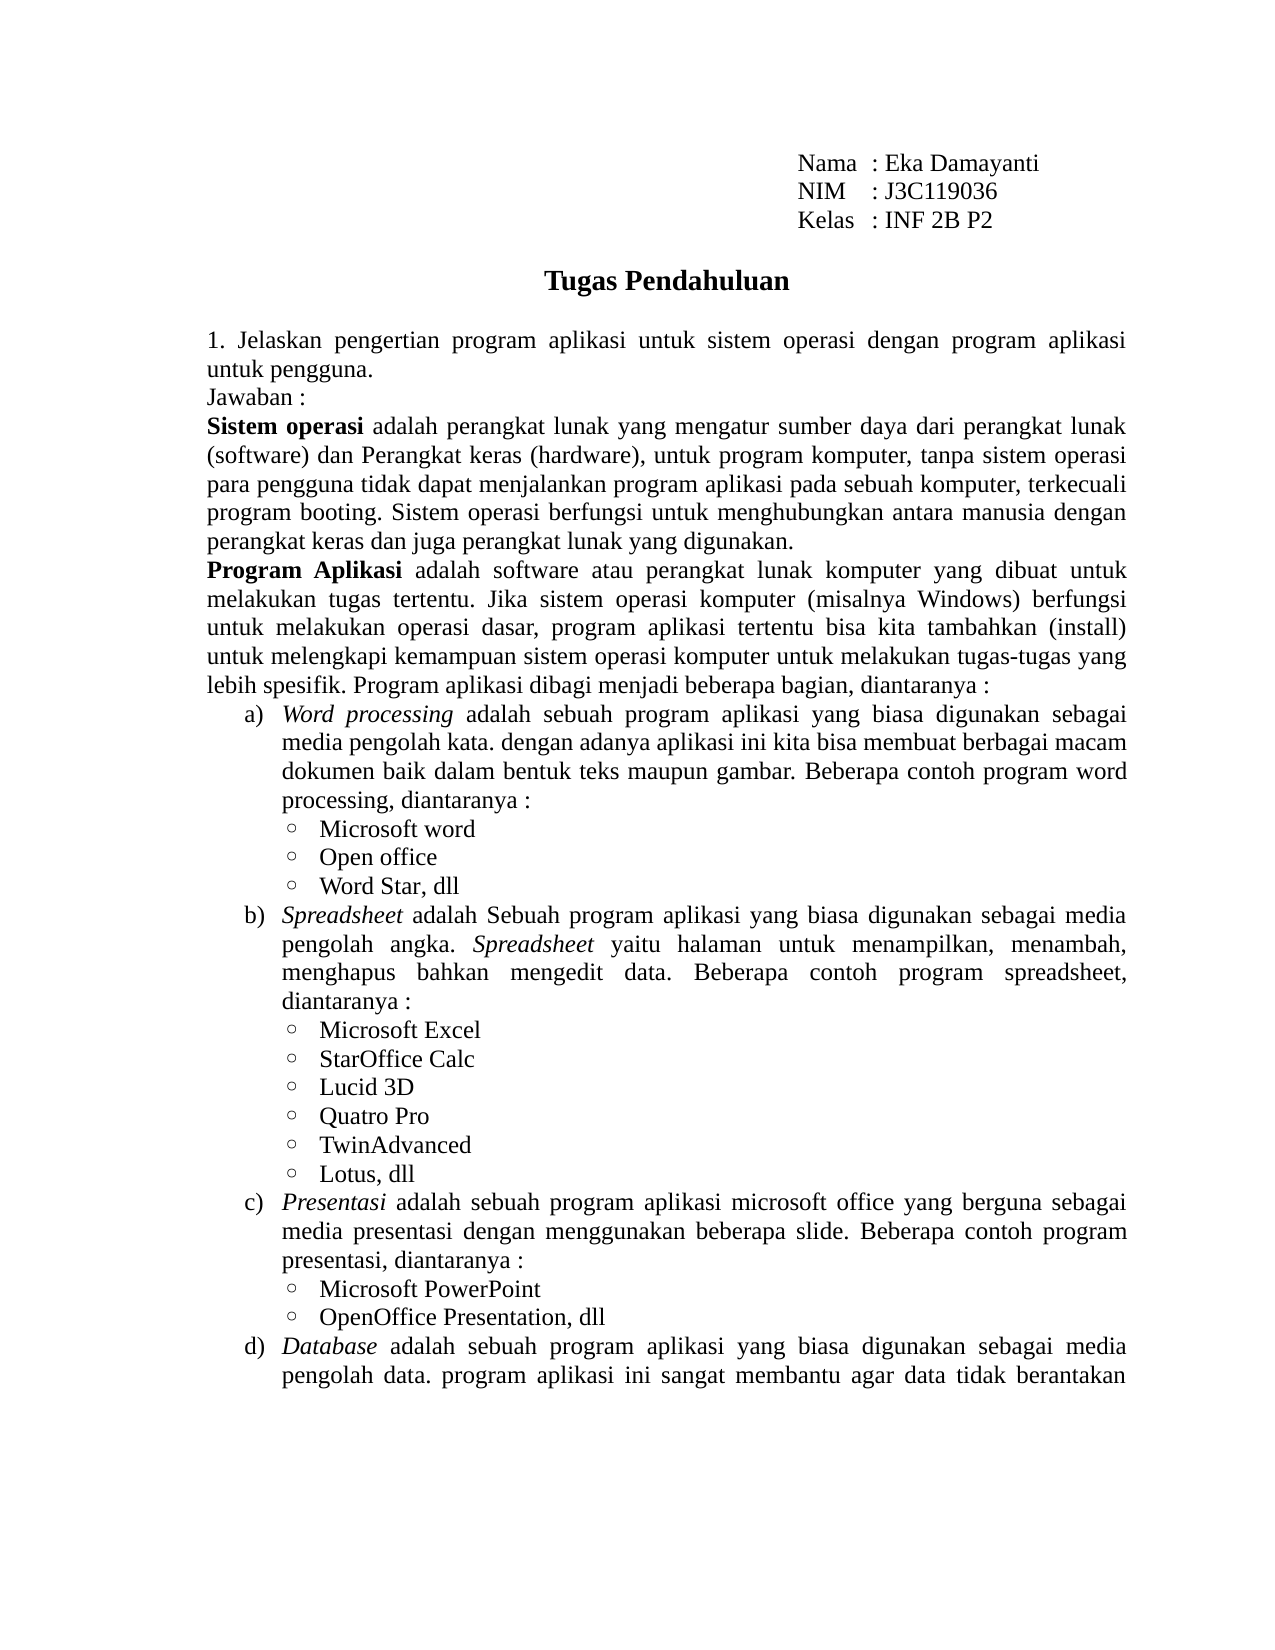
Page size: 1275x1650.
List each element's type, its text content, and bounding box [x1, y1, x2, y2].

text NIM : J3C119036 [207, 176, 1127, 205]
text Sistem operasi adalah perangkat lunak yang mengatur sumber daya dari perangkat lunak (software) dan Perangkat keras (hardware), untuk program komputer, tanpa sistem operasi para pengguna tidak dapat menjalankan program aplikasi pada sebuah komputer, terkecuali program booting. Sistem operasi berfungsi untuk menghubungkan antara manusia dengan perangkat keras dan juga perangkat lunak yang digunakan. [207, 411, 1127, 555]
list Microsoft Excel [282, 1015, 1127, 1044]
list Database adalah sebuah program aplikasi yang biasa digunakan sebagai media pengolah data. program aplikasi ini sangat membantu agar data tidak berantakan [244, 1331, 1127, 1389]
text Kelas : INF 2B P2 [207, 205, 1127, 234]
list OpenOffice Presentation, dll [282, 1302, 1127, 1331]
list Spreadsheet adalah Sebuah program aplikasi yang biasa digunakan sebagai media pengolah angka. Spreadsheet yaitu halaman untuk menampilkan, menambah, menghapus bahkan mengedit data. Beberapa contoh program spreadsheet, diantaranya : [244, 900, 1127, 1015]
list Word Star, dll [282, 871, 1127, 900]
list Open office [282, 842, 1127, 871]
list Microsoft PowerPoint [282, 1274, 1127, 1302]
list Word processing adalah sebuah program aplikasi yang biasa digunakan sebagai media pengolah kata. dengan adanya aplikasi ini kita bisa membuat berbagai macam dokumen baik dalam bentuk teks maupun gambar. Beberapa contoh program word processing, diantaranya : [244, 699, 1127, 814]
list StarOffice Calc [282, 1044, 1127, 1072]
text Nama : Eka Damayanti [207, 148, 1127, 176]
list Quatro Pro [282, 1101, 1127, 1130]
list TwinAdvanced [282, 1130, 1127, 1159]
text Program Aplikasi adalah software atau perangkat lunak komputer yang dibuat untuk melakukan tugas tertentu. Jika sistem operasi komputer (misalnya Windows) berfungsi untuk melakukan operasi dasar, program aplikasi tertentu bisa kita tambahkan (install) untuk melengkapi kemampuan sistem operasi komputer untuk melakukan tugas-tugas yang lebih spesifik. Program aplikasi dibagi menjadi beberapa bagian, diantaranya : [207, 555, 1127, 699]
list Microsoft word [282, 814, 1127, 842]
list Lucid 3D [282, 1072, 1127, 1101]
list Presentasi adalah sebuah program aplikasi microsoft office yang berguna sebagai media presentasi dengan menggunakan beberapa slide. Beberapa contoh program presentasi, diantaranya : [244, 1187, 1127, 1274]
text Jawaban : [207, 382, 1127, 411]
list Lotus, dll [282, 1159, 1127, 1187]
text 1. Jelaskan pengertian program aplikasi untuk sistem operasi dengan program aplikasi untuk pengguna. [207, 325, 1127, 382]
text Tugas Pendahuluan [207, 263, 1127, 296]
